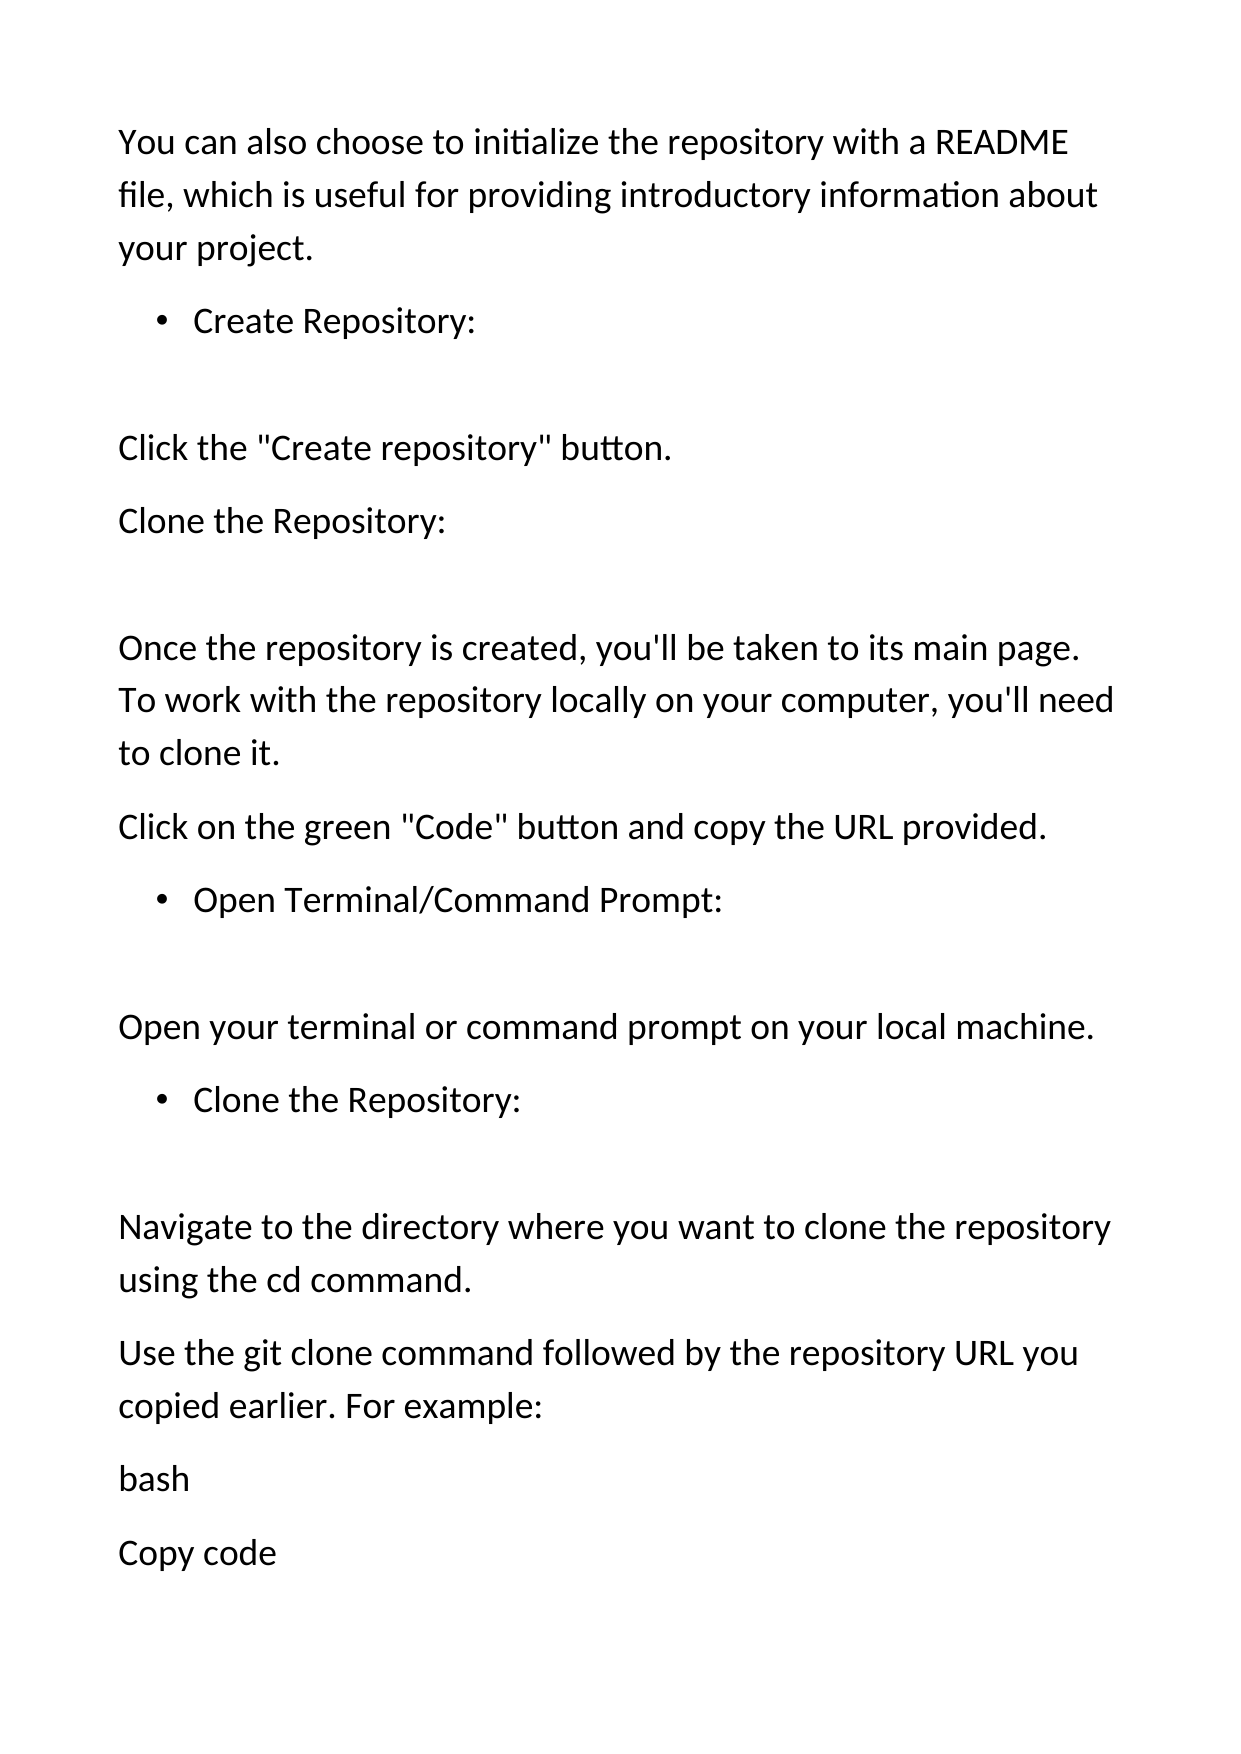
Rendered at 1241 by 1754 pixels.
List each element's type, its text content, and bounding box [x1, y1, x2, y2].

text You can also choose to initialize the repository with a README file, which is useful for providing introductory information about your project. [118, 118, 1122, 269]
text Click on the green "Code" button and copy the URL provided. [118, 803, 1122, 848]
text Open your terminal or command prompt on your local machine. [118, 1003, 1122, 1049]
text bash [118, 1455, 1122, 1501]
text Click the "Create repository" button. [118, 424, 1122, 469]
text Use the git clone command followed by the repository URL you copied earlier. For example: [118, 1329, 1122, 1428]
list Create Repository: [156, 297, 1122, 343]
text Clone the Repository: [118, 497, 1122, 543]
list Clone the Repository: [156, 1076, 1122, 1122]
text Once the repository is created, you'll be taken to its main page. To work with the repository locally on your computer, you'll need to clone it. [118, 624, 1122, 775]
text Navigate to the directory where you want to clone the repository using the cd command. [118, 1203, 1122, 1301]
list Open Terminal/Command Prompt: [156, 876, 1122, 922]
text Copy code [118, 1529, 1122, 1575]
